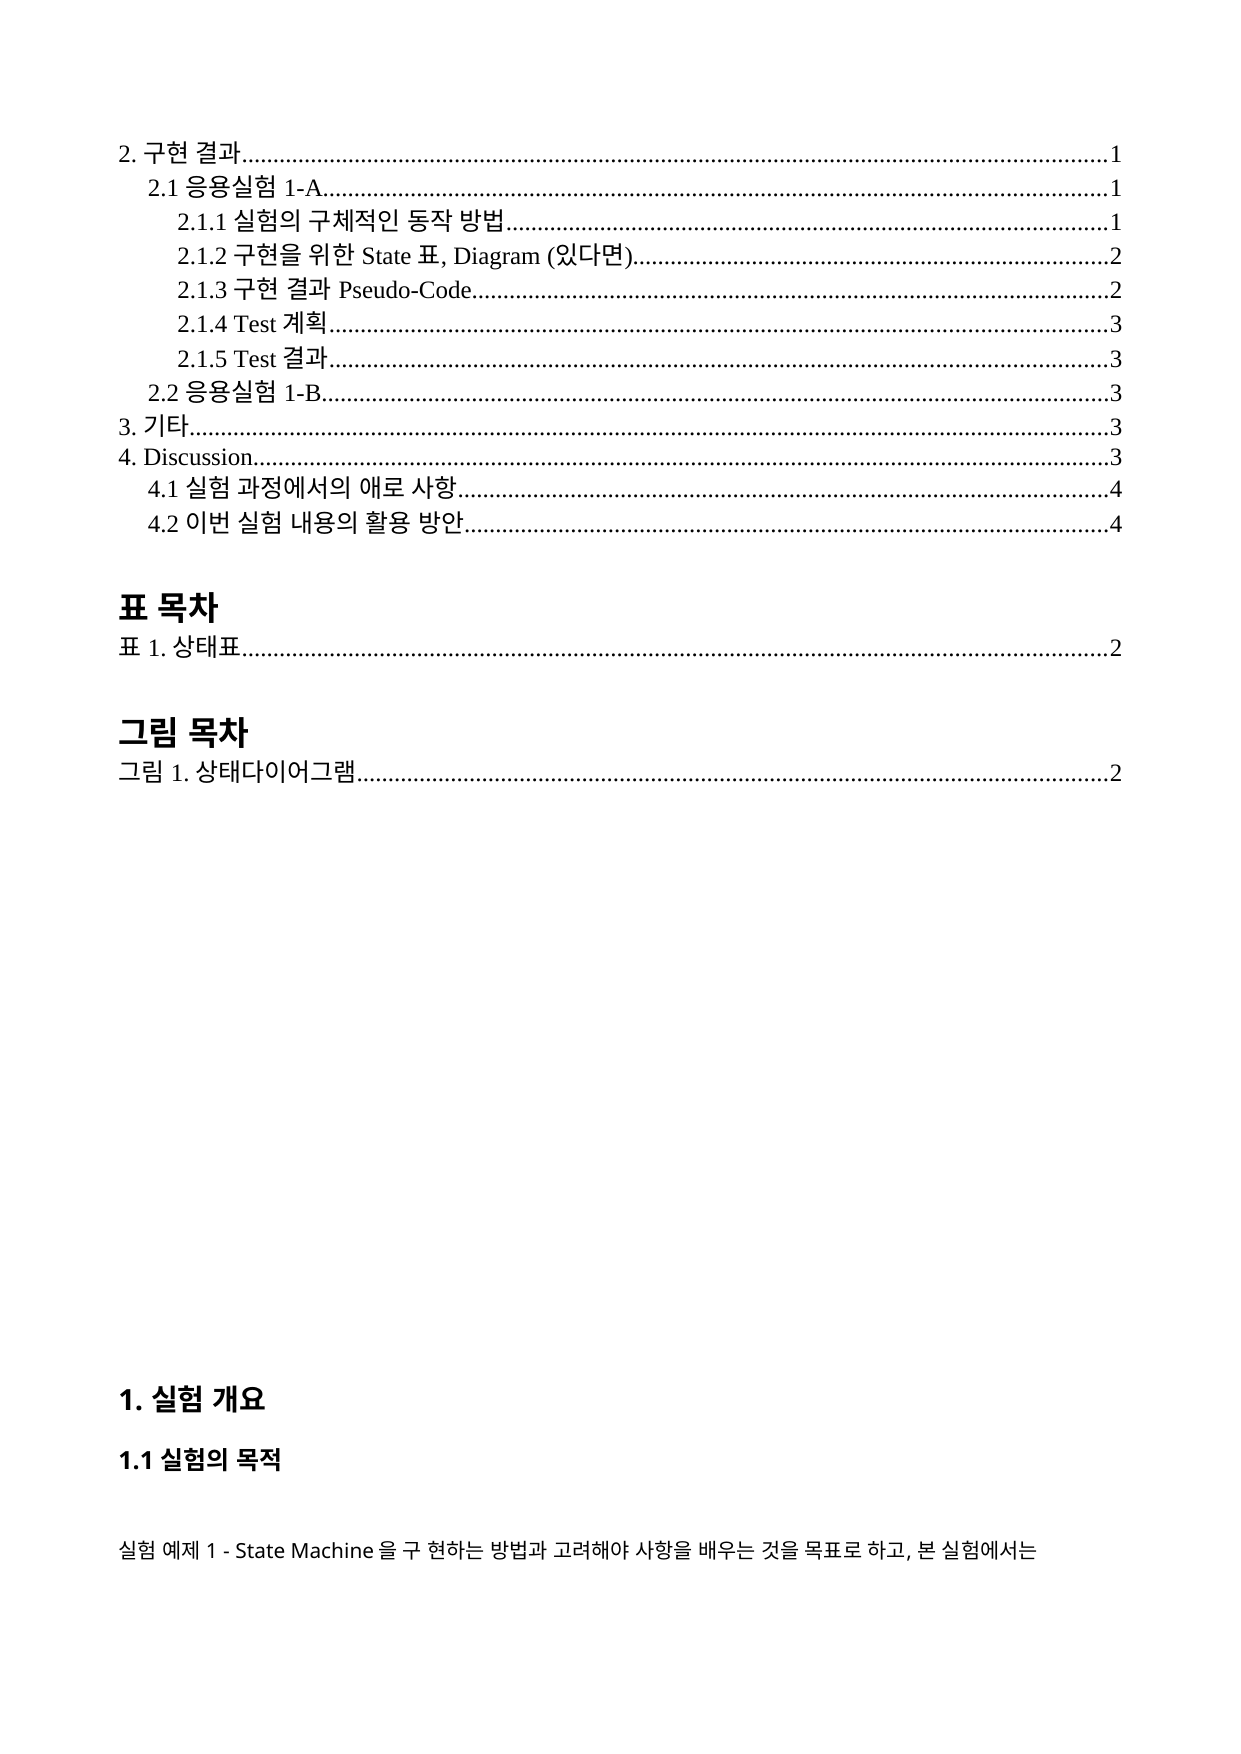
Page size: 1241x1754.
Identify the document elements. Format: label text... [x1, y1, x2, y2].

text 2.1.1 실험의 구체적인 동작 방법 1 [177, 204, 1122, 238]
text 그림 1. 상태다이어그램 2 [118, 755, 1122, 789]
text 1. 실험 개요 [118, 1379, 1122, 1419]
text 표 1. 상태표 2 [118, 630, 1122, 664]
text 2.1.3 구현 결과 Pseudo-Code 2 [177, 272, 1122, 306]
text 2.1.4 Test 계획 3 [177, 306, 1122, 340]
subtitle 표 목차 [118, 585, 1122, 630]
text 2. 구현 결과 1 [118, 136, 1122, 170]
text 2.1 응용실험 1-A 1 [148, 170, 1122, 204]
text 4.2 이번 실험 내용의 활용 방안 4 [148, 505, 1122, 539]
text 4. Discussion 3 [118, 442, 1122, 471]
text 3. 기타 3 [118, 408, 1122, 442]
text 2.1.5 Test 결과 3 [177, 340, 1122, 374]
subtitle 그림 목차 [118, 709, 1122, 755]
text 4.1 실험 과정에서의 애로 사항 4 [148, 471, 1122, 505]
text 1.1 실험의 목적 [118, 1443, 1122, 1477]
text 2.1.2 구현을 위한 State 표, Diagram (있다면) 2 [177, 238, 1122, 272]
text 실험 예제 1 - State Machine을 구 현하는 방법과 고려해야 사항을 배우는 것을 목표로 하고, 본 실험에서는 [118, 1536, 1122, 1564]
text 2.2 응용실험 1-B 3 [148, 374, 1122, 408]
